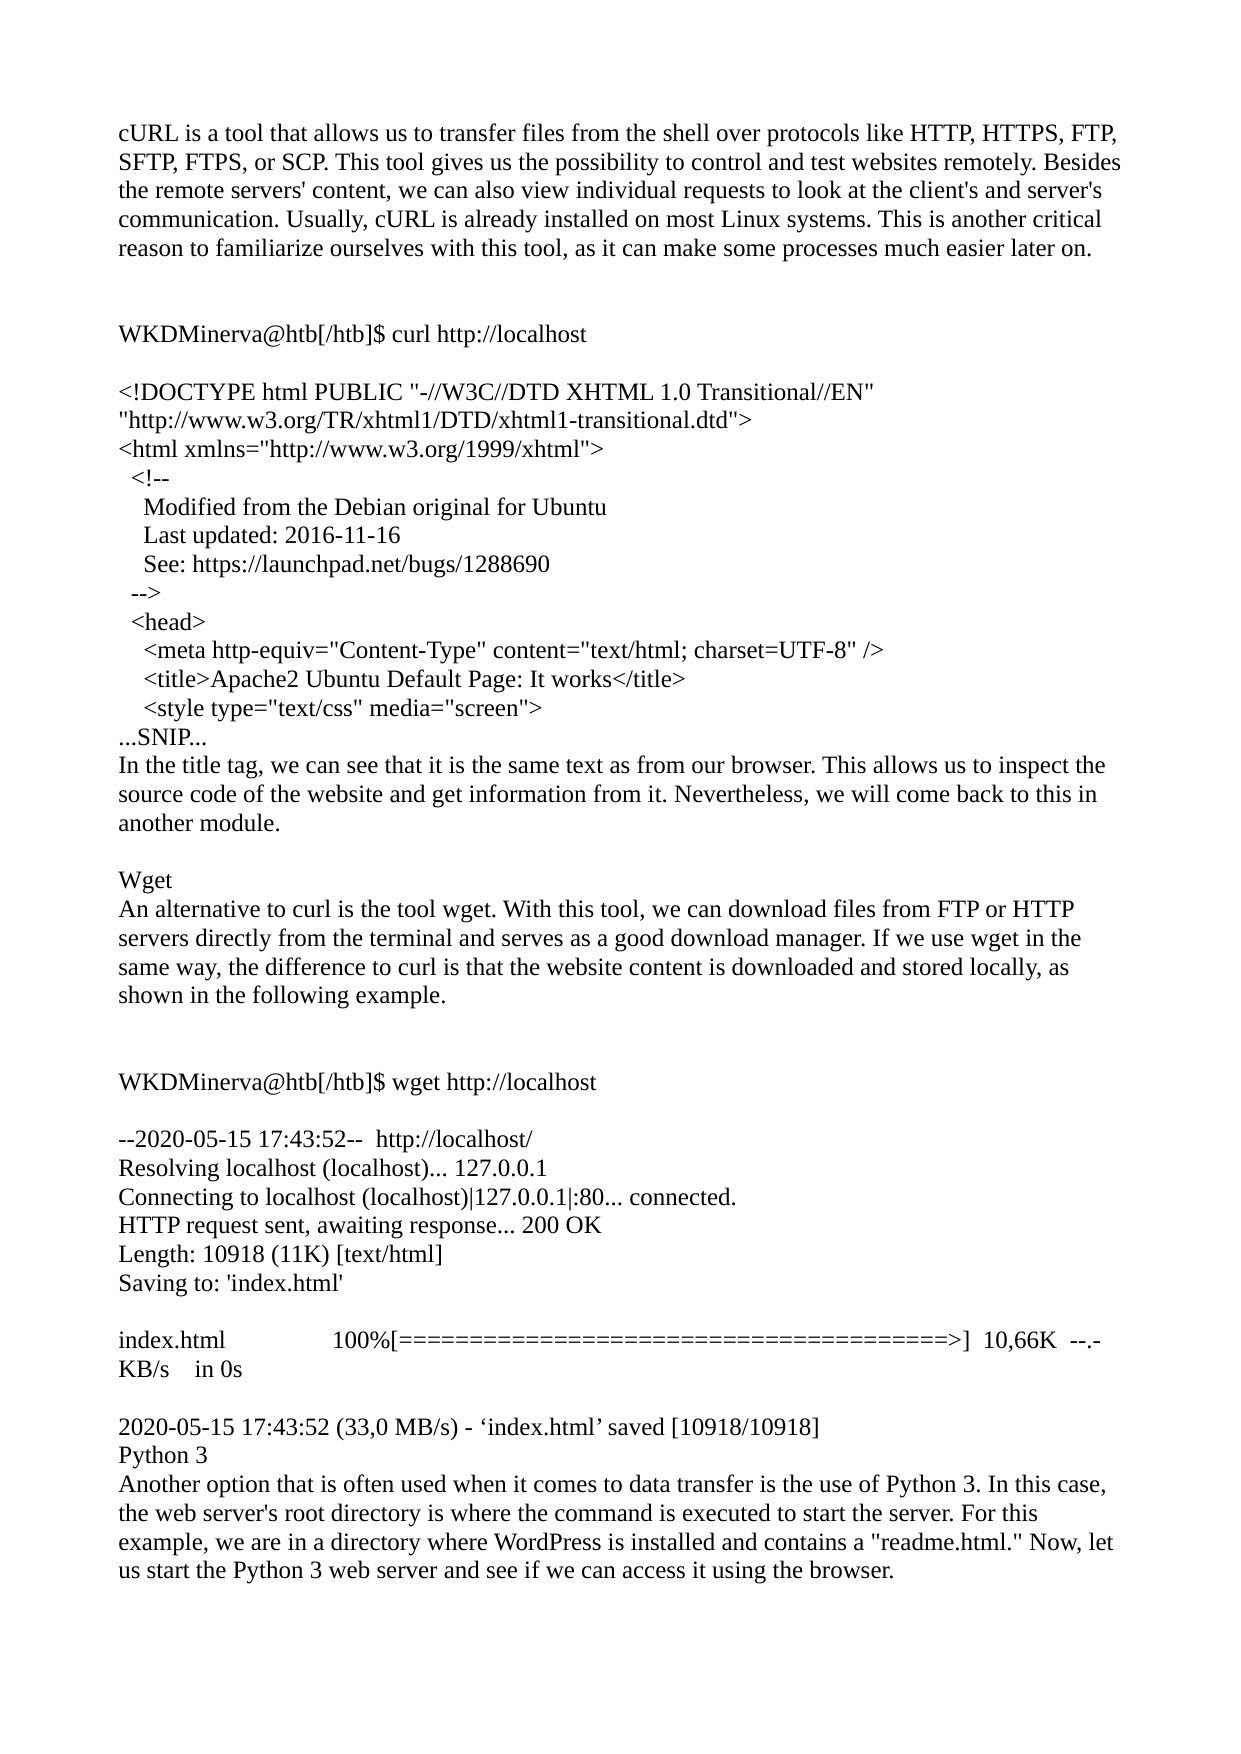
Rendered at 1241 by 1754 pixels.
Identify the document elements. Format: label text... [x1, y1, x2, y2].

text <title>Apache2 Ubuntu Default Page: It works</title> [118, 664, 1122, 693]
text --2020-05-15 17:43:52-- http://localhost/ [118, 1124, 1122, 1153]
text Length: 10918 (11K) [text/html] [118, 1239, 1122, 1268]
text Saving to: 'index.html' [118, 1268, 1122, 1297]
text HTTP request sent, awaiting response... 200 OK [118, 1211, 1122, 1239]
text <html xmlns="http://www.w3.org/1999/xhtml"> [118, 434, 1122, 463]
text <meta http-equiv="Content-Type" content="text/html; charset=UTF-8" /> [118, 636, 1122, 664]
text index.html 100%[=======================================>] 10,66K --.-KB/s in 0s [118, 1326, 1122, 1383]
text Another option that is often used when it comes to data transfer is the use of Python 3. In this case, the web server's root directory is where the command is executed to start the server. For this example, we are in a directory where WordPress is installed and contains a "readme.html." Now, let us start the Python 3 web server and see if we can access it using the browser. [118, 1469, 1122, 1584]
text Modified from the Debian original for Ubuntu [118, 492, 1122, 521]
text WKDMinerva@htb[/htb]$ curl http://localhost [118, 319, 1122, 348]
text 2020-05-15 17:43:52 (33,0 MB/s) - ‘index.html’ saved [10918/10918] [118, 1412, 1122, 1441]
text An alternative to curl is the tool wget. With this tool, we can download files from FTP or HTTP servers directly from the terminal and serves as a good download manager. If we use wget in the same way, the difference to curl is that the website content is downloaded and stored locally, as shown in the following example. [118, 894, 1122, 1009]
text Resolving localhost (localhost)... 127.0.0.1 [118, 1153, 1122, 1182]
text <head> [118, 607, 1122, 636]
text <!-- [118, 463, 1122, 492]
text --> [118, 578, 1122, 607]
text Python 3 [118, 1441, 1122, 1469]
text In the title tag, we can see that it is the same text as from our browser. This allows us to inspect the source code of the website and get information from it. Nevertheless, we will come back to this in another module. [118, 751, 1122, 837]
text Connecting to localhost (localhost)|127.0.0.1|:80... connected. [118, 1182, 1122, 1211]
text ...SNIP... [118, 722, 1122, 751]
text Wget [118, 866, 1122, 894]
text See: https://launchpad.net/bugs/1288690 [118, 549, 1122, 578]
text <!DOCTYPE html PUBLIC "-//W3C//DTD XHTML 1.0 Transitional//EN" "http://www.w3.org/TR/xhtml1/DTD/xhtml1-transitional.dtd"> [118, 377, 1122, 434]
text cURL is a tool that allows us to transfer files from the shell over protocols like HTTP, HTTPS, FTP, SFTP, FTPS, or SCP. This tool gives us the possibility to control and test websites remotely. Besides the remote servers' content, we can also view individual requests to look at the client's and server's communication. Usually, cURL is already installed on most Linux systems. This is another critical reason to familiarize ourselves with this tool, as it can make some processes much easier later on. [118, 118, 1122, 262]
text Last updated: 2016-11-16 [118, 521, 1122, 549]
text WKDMinerva@htb[/htb]$ wget http://localhost [118, 1067, 1122, 1096]
text <style type="text/css" media="screen"> [118, 693, 1122, 722]
